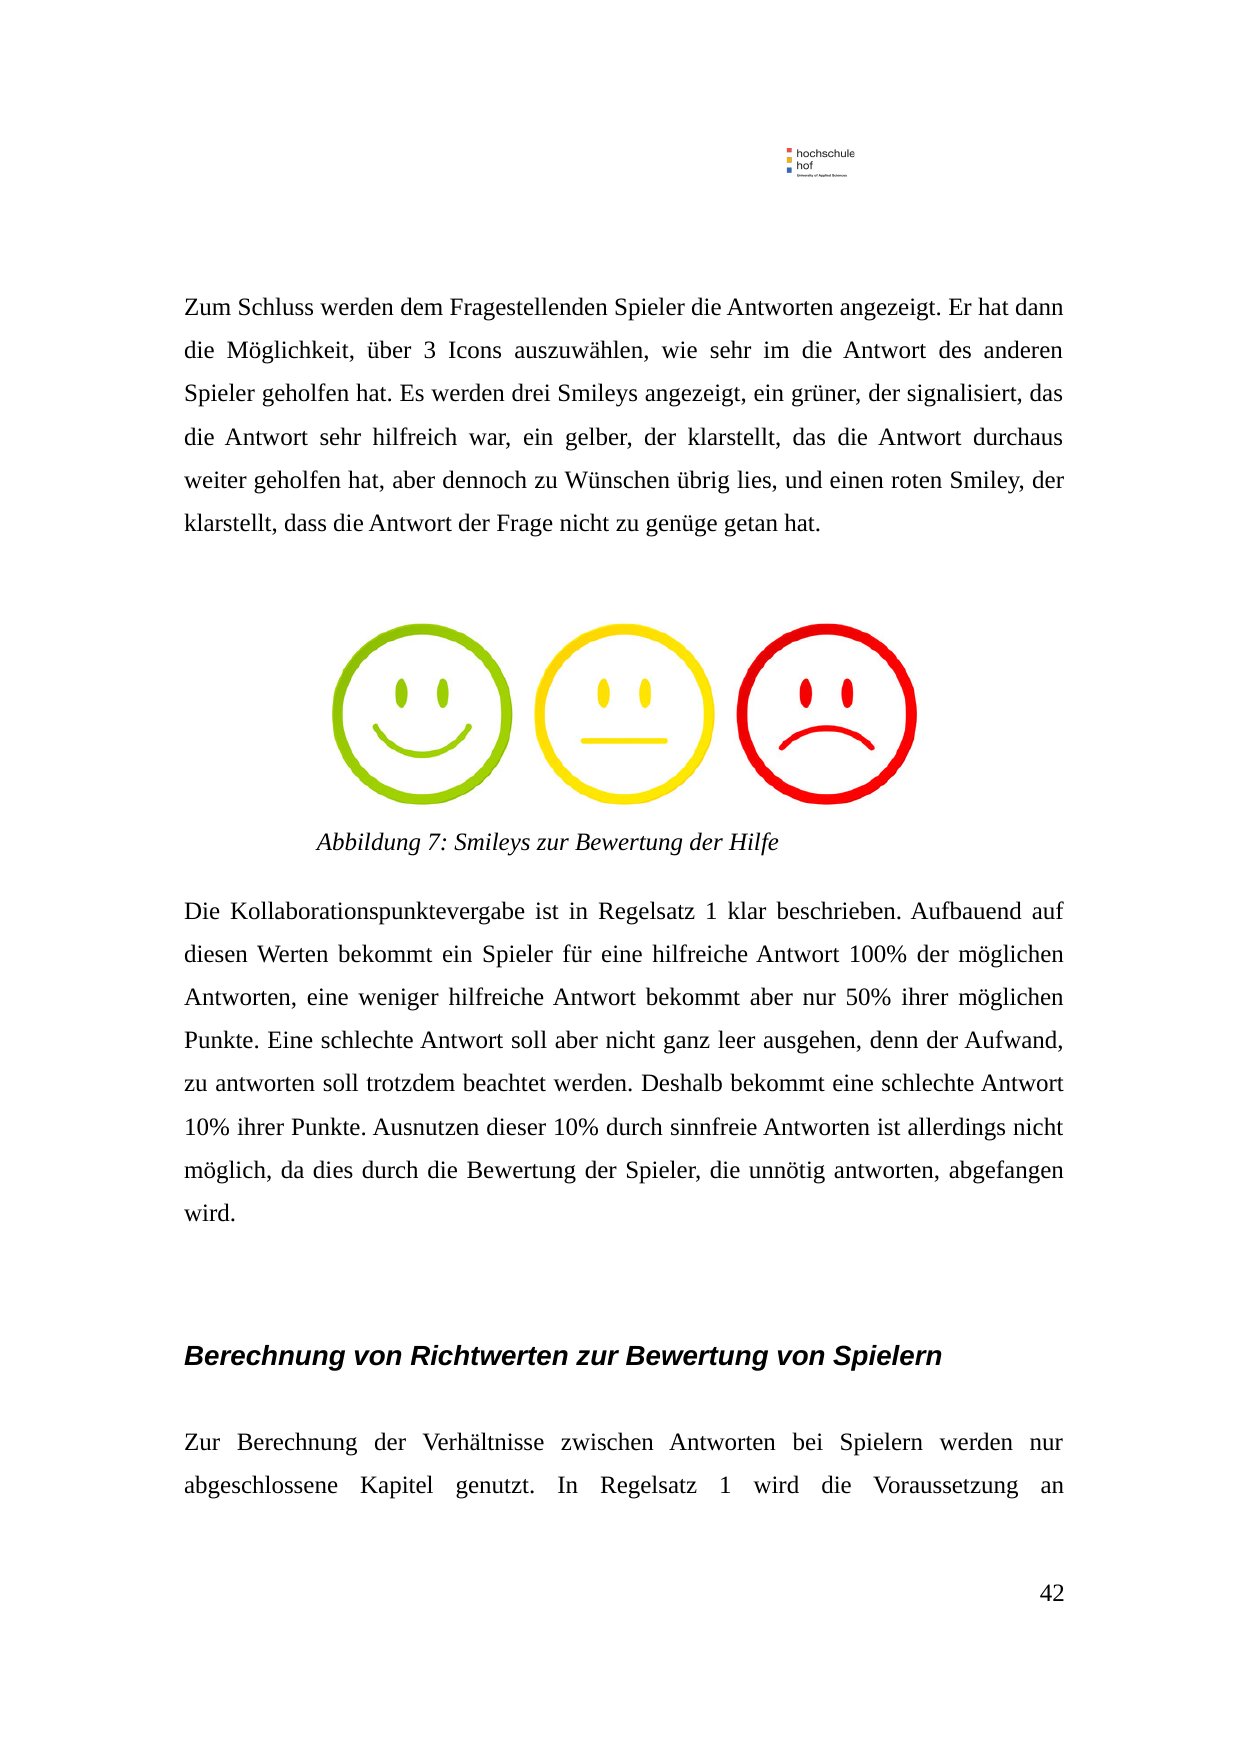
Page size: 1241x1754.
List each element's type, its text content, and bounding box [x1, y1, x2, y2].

subtitle Berechnung von Richtwerten zur Bewertung von Spielern [184, 1340, 1064, 1372]
picture [316, 606, 932, 822]
text Zur Berechnung der Verhältnisse zwischen Antworten bei Spielern werden nur abgeschlossene Kapitel genutzt. In Regelsatz 1 wird die Voraussetzung an [184, 1427, 1064, 1499]
text Die Kollaborationspunktevergabe ist in Regelsatz 1 klar beschrieben. Aufbauend auf diesen Werten bekommt ein Spieler für eine hilfreiche Antwort 100% der möglichen Antworten, eine weniger hilfreiche Antwort bekommt aber nur 50% ihrer möglichen Punkte. Eine schlechte Antwort soll aber nicht ganz leer ausgehen, denn der Aufwand, zu antworten soll trotzdem beachtet werden. Deshalb bekommt eine schlechte Antwort 10% ihrer Punkte. Ausnutzen dieser 10% durch sinnfreie Antworten ist allerdings nicht möglich, da dies durch die Bewertung der Spieler, die unnötig antworten, abgefangen wird. [184, 896, 1064, 1227]
picture [786, 148, 855, 177]
text Zum Schluss werden dem Fragestellenden Spieler die Antworten angezeigt. Er hat dann die Möglichkeit, über 3 Icons auszuwählen, wie sehr im die Antwort des anderen Spieler geholfen hat. Es werden drei Smileys angezeigt, ein grüner, der signalisiert, das die Antwort sehr hilfreich war, ein gelber, der klarstellt, das die Antwort durchaus weiter geholfen hat, aber dennoch zu Wünschen übrig lies, und einen roten Smiley, der klarstellt, dass die Antwort der Frage nicht zu genüge getan hat. [184, 292, 1064, 537]
text Abbildung 7: Smileys zur Bewertung der Hilfe [317, 822, 932, 856]
